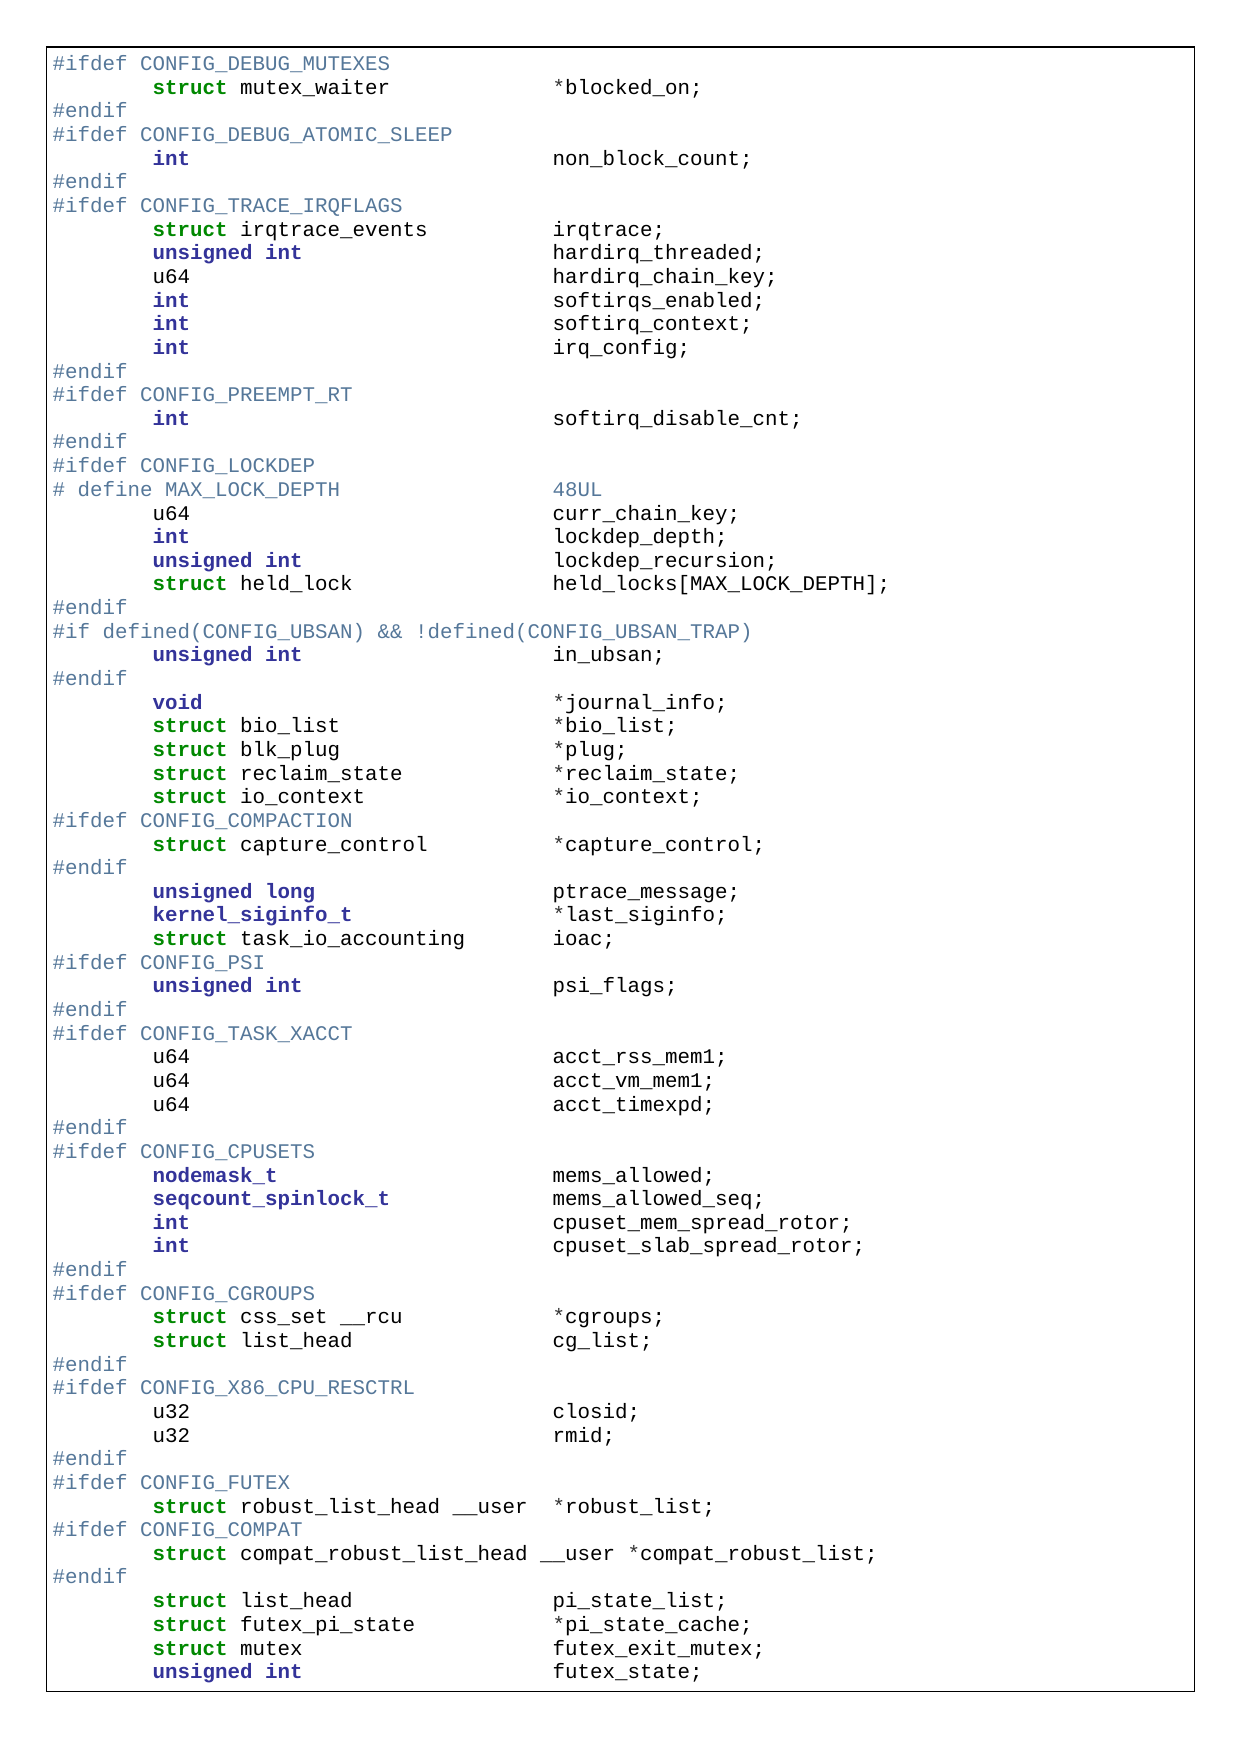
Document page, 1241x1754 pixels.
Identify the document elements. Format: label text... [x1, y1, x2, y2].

table_header #ifdef CONFIG_DEBUG_MUTEXES struct mutex_waiter *blocked_on; #endif #ifdef CONFIG_DEBUG_ATOMIC_SLEEP int non_block_count; #endif #ifdef CONFIG_TRACE_IRQFLAGS struct irqtrace_events irqtrace; unsigned int hardirq_threaded; u64 hardirq_chain_key; int softirqs_enabled; int softirq_context; int irq_config; #endif #ifdef CONFIG_PREEMPT_RT int softirq_disable_cnt; #endif #ifdef CONFIG_LOCKDEP # define MAX_LOCK_DEPTH 48UL u64 curr_chain_key; int lockdep_depth; unsigned int lockdep_recursion; struct held_lock held_locks[MAX_LOCK_DEPTH]; #endif #if defined(CONFIG_UBSAN) && !defined(CONFIG_UBSAN_TRAP) unsigned int in_ubsan; #endif void *journal_info; struct bio_list *bio_list; struct blk_plug *plug; struct reclaim_state *reclaim_state; struct io_context *io_context; #ifdef CONFIG_COMPACTION struct capture_control *capture_control; #endif unsigned long ptrace_message; kernel_siginfo_t *last_siginfo; struct task_io_accounting ioac; #ifdef CONFIG_PSI unsigned int psi_flags; #endif #ifdef CONFIG_TASK_XACCT u64 acct_rss_mem1; u64 acct_vm_mem1; u64 acct_timexpd; #endif #ifdef CONFIG_CPUSETS nodemask_t mems_allowed; seqcount_spinlock_t mems_allowed_seq; int cpuset_mem_spread_rotor; int cpuset_slab_spread_rotor; #endif #ifdef CONFIG_CGROUPS struct css_set __rcu *cgroups; struct list_head cg_list; #endif #ifdef CONFIG_X86_CPU_RESCTRL u32 closid; u32 rmid; #endif #ifdef CONFIG_FUTEX struct robust_list_head __user *robust_list; #ifdef CONFIG_COMPAT struct compat_robust_list_head __user *compat_robust_list; #endif struct list_head pi_state_list; struct futex_pi_state *pi_state_cache; struct mutex futex_exit_mutex; unsigned int futex_state; [47, 48, 1194, 1691]
